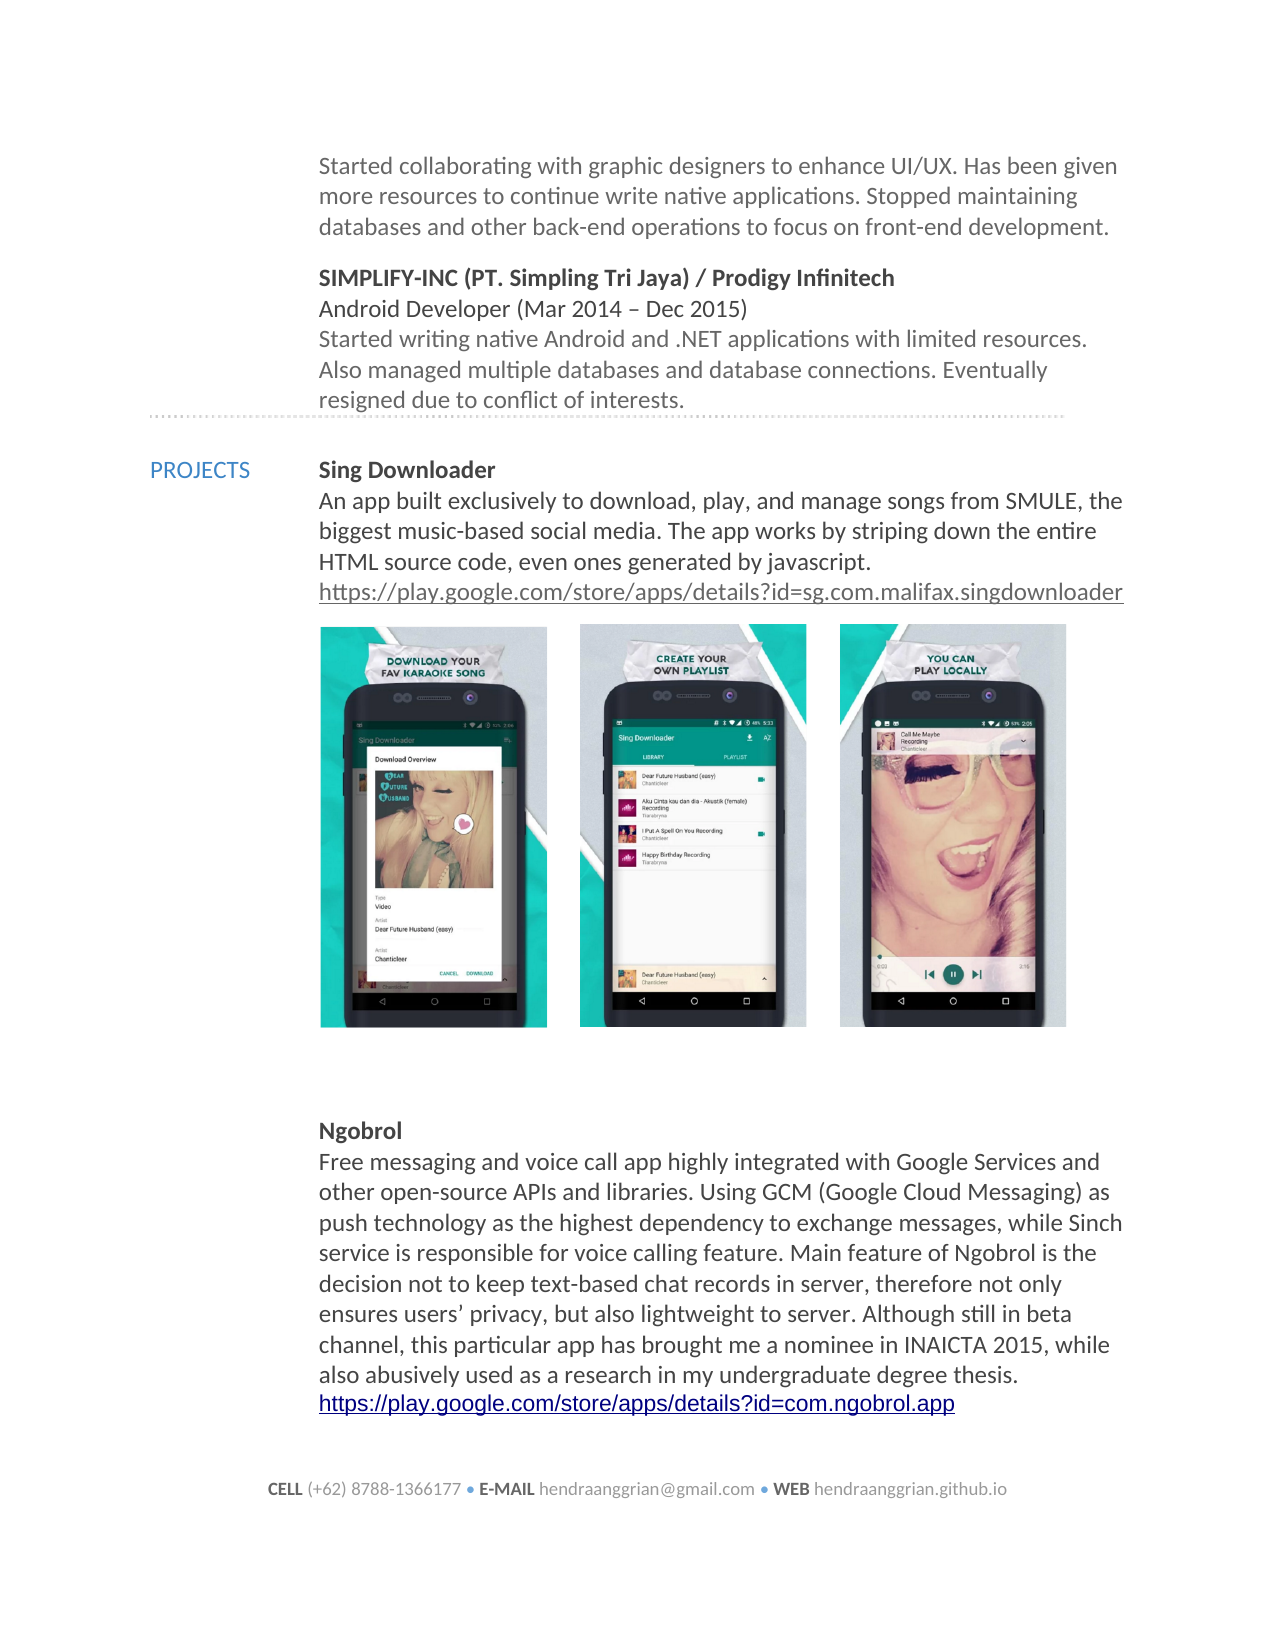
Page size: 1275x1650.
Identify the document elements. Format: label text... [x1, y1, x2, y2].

text Android Developer (Mar 2014 – Dec 2015) [169, 293, 1125, 323]
text https://play.google.com/store/apps/details?id=com.ngobrol.app [169, 1390, 1125, 1416]
picture [320, 626, 548, 1028]
text https://play.google.com/store/apps/details?id=sg.com.malifax.singdownloader [150, 577, 1125, 607]
picture [839, 624, 1067, 1027]
text Started writing native Android and .NET applications with limited resources. Also managed multiple databases and database connections. Eventually resigned due to conflict of interests. [169, 323, 1125, 415]
text An app built exclusively to download, play, and manage songs from SMULE, the biggest music-based social media. The app works by striping down the entire HTML source code, even ones generated by javascript. [169, 485, 1125, 577]
text Free messaging and voice call app highly integrated with Google Services and other open-source APIs and libraries. Using GCM (Google Cloud Messaging) as push technology as the highest dependency to exchange messages, while Sinch service is responsible for voice calling feature. Main feature of Ngobrol is the decision not to keep text-based chat records in server, therefore not only ensures users’ privacy, but also lightweight to server. Although still in beta channel, this particular app has brought me a nominee in INAICTA 2015, while also abusively used as a research in my undergraduate degree thesis. [169, 1146, 1125, 1390]
text Started collaborating with graphic designers to enhance UI/UX. Has been given more resources to continue write native applications. Stopped maintaining databases and other back-end operations to focus on front-end development. [319, 150, 1125, 242]
picture [580, 624, 807, 1027]
text PROJECTS Sing Downloader [150, 454, 1125, 485]
text SIMPLIFY-INC (PT. Simpling Tri Jaya) / Prodigy Infinitech [319, 262, 1125, 293]
text Ngobrol [150, 1115, 1125, 1146]
